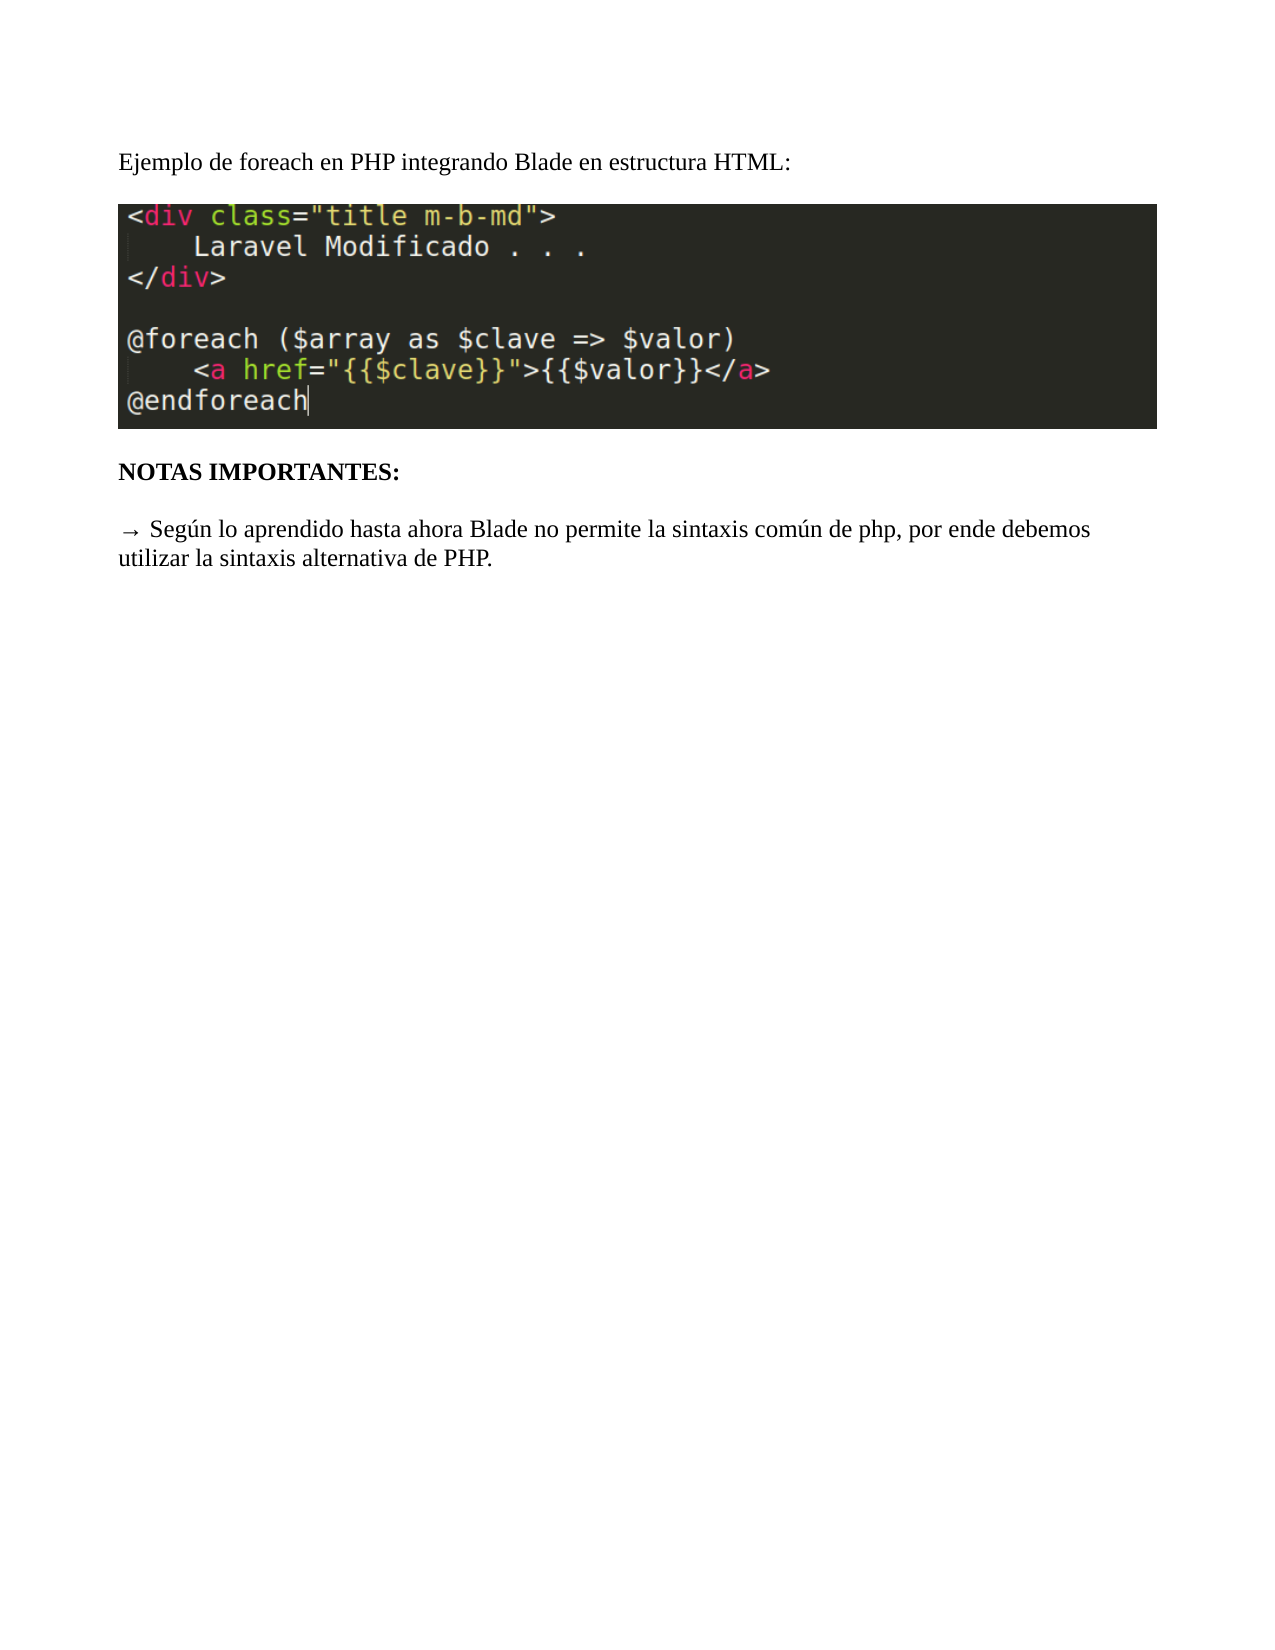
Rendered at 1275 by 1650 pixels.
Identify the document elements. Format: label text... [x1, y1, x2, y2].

text NOTAS IMPORTANTES: [118, 457, 1157, 486]
picture [118, 204, 1157, 429]
text → Según lo aprendido hasta ahora Blade no permite la sintaxis común de php, por ende debemos utilizar la sintaxis alternativa de PHP. [118, 514, 1157, 572]
text Ejemplo de foreach en PHP integrando Blade en estructura HTML: [118, 147, 1157, 176]
